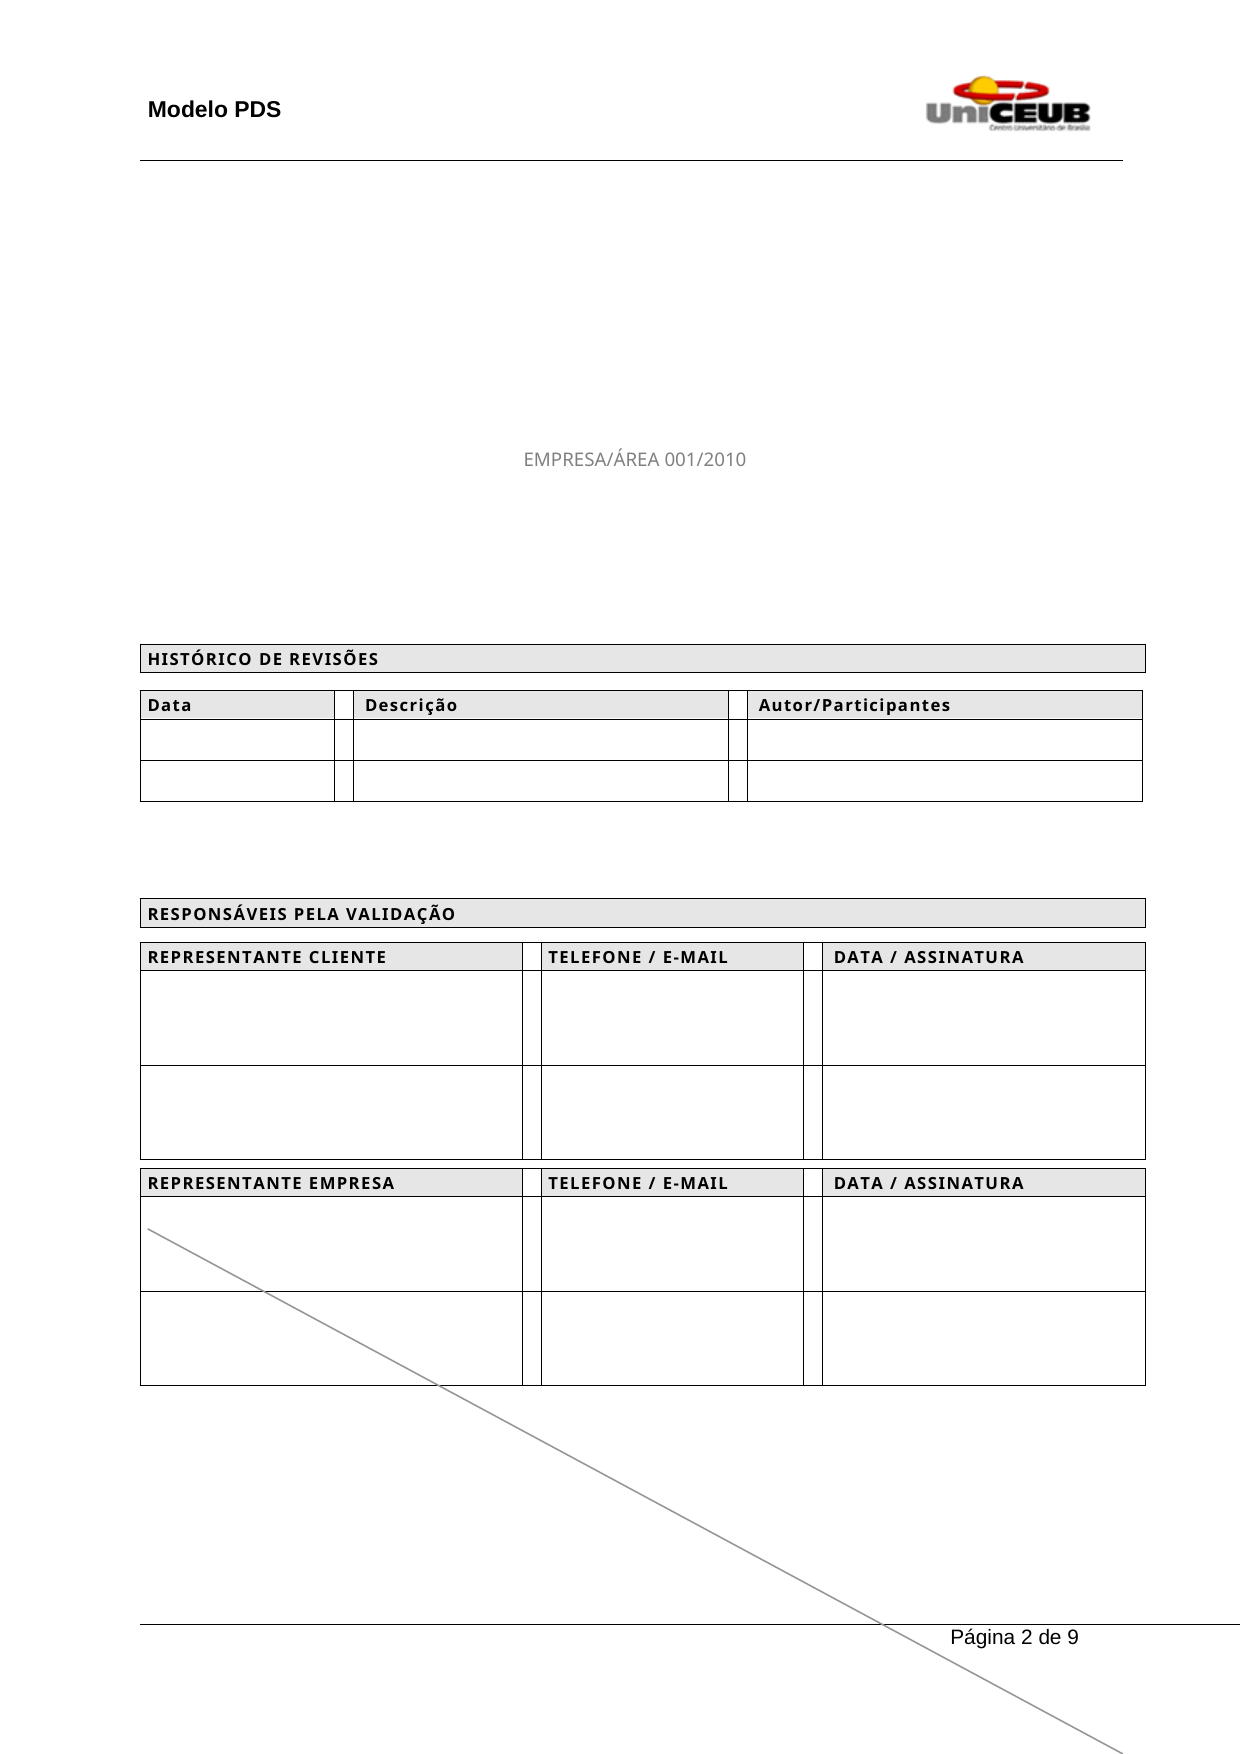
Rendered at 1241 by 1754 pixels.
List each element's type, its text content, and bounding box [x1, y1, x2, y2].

table_cell [748, 761, 1142, 801]
table_cell [354, 720, 728, 760]
table_cell [523, 1292, 541, 1385]
text EMPRESA/ÁREA 001/2010 [148, 446, 1122, 472]
table_cell [523, 971, 541, 1065]
table_header TELEFONE / E-MAIL [542, 1169, 803, 1196]
table_header Autor/Participantes [748, 691, 1142, 718]
table_header [804, 1169, 822, 1196]
table_cell [141, 761, 334, 801]
table_cell [335, 720, 353, 760]
table_header Descrição [354, 691, 728, 718]
table_cell [141, 1066, 522, 1159]
table_cell [823, 971, 1145, 1065]
table_cell [141, 720, 334, 760]
table_cell [542, 971, 803, 1065]
table_cell [729, 761, 747, 801]
table_header [523, 1169, 541, 1196]
table_cell [542, 1292, 803, 1385]
table_header Data [141, 691, 334, 718]
table_header REPRESENTANTE EMPRESA [141, 1169, 522, 1196]
table_cell [804, 1197, 822, 1291]
table_cell [823, 1292, 1145, 1385]
table_cell [141, 971, 522, 1065]
table_header [729, 691, 747, 718]
table_cell [542, 1197, 803, 1291]
table_cell [542, 1066, 803, 1159]
table_header TELEFONE / E-MAIL [542, 943, 803, 970]
picture [922, 68, 1099, 139]
table_cell [729, 720, 747, 760]
table_cell [354, 761, 728, 801]
table_cell [823, 1197, 1145, 1291]
table_header [804, 943, 822, 970]
table_cell [823, 1066, 1145, 1159]
table_cell [748, 720, 1142, 760]
table_header [523, 943, 541, 970]
table_cell [523, 1197, 541, 1291]
table_header RESPONSÁVEIS PELA VALIDAÇÃO [141, 899, 1145, 927]
table_cell [141, 1197, 522, 1291]
table_cell [141, 1292, 434, 1385]
table_cell [269, 1292, 522, 1385]
table_cell [804, 1292, 822, 1385]
table_header [335, 691, 353, 718]
table_header DATA / ASSINATURA [823, 1169, 1145, 1196]
table_cell [804, 971, 822, 1065]
table_cell [523, 1066, 541, 1159]
table_header REPRESENTANTE CLIENTE [141, 943, 522, 970]
table_header HISTÓRICO DE REVISÕES [141, 645, 1145, 672]
table_header DATA / ASSINATURA [823, 943, 1145, 970]
table_cell [335, 761, 353, 801]
table_cell [804, 1066, 822, 1159]
